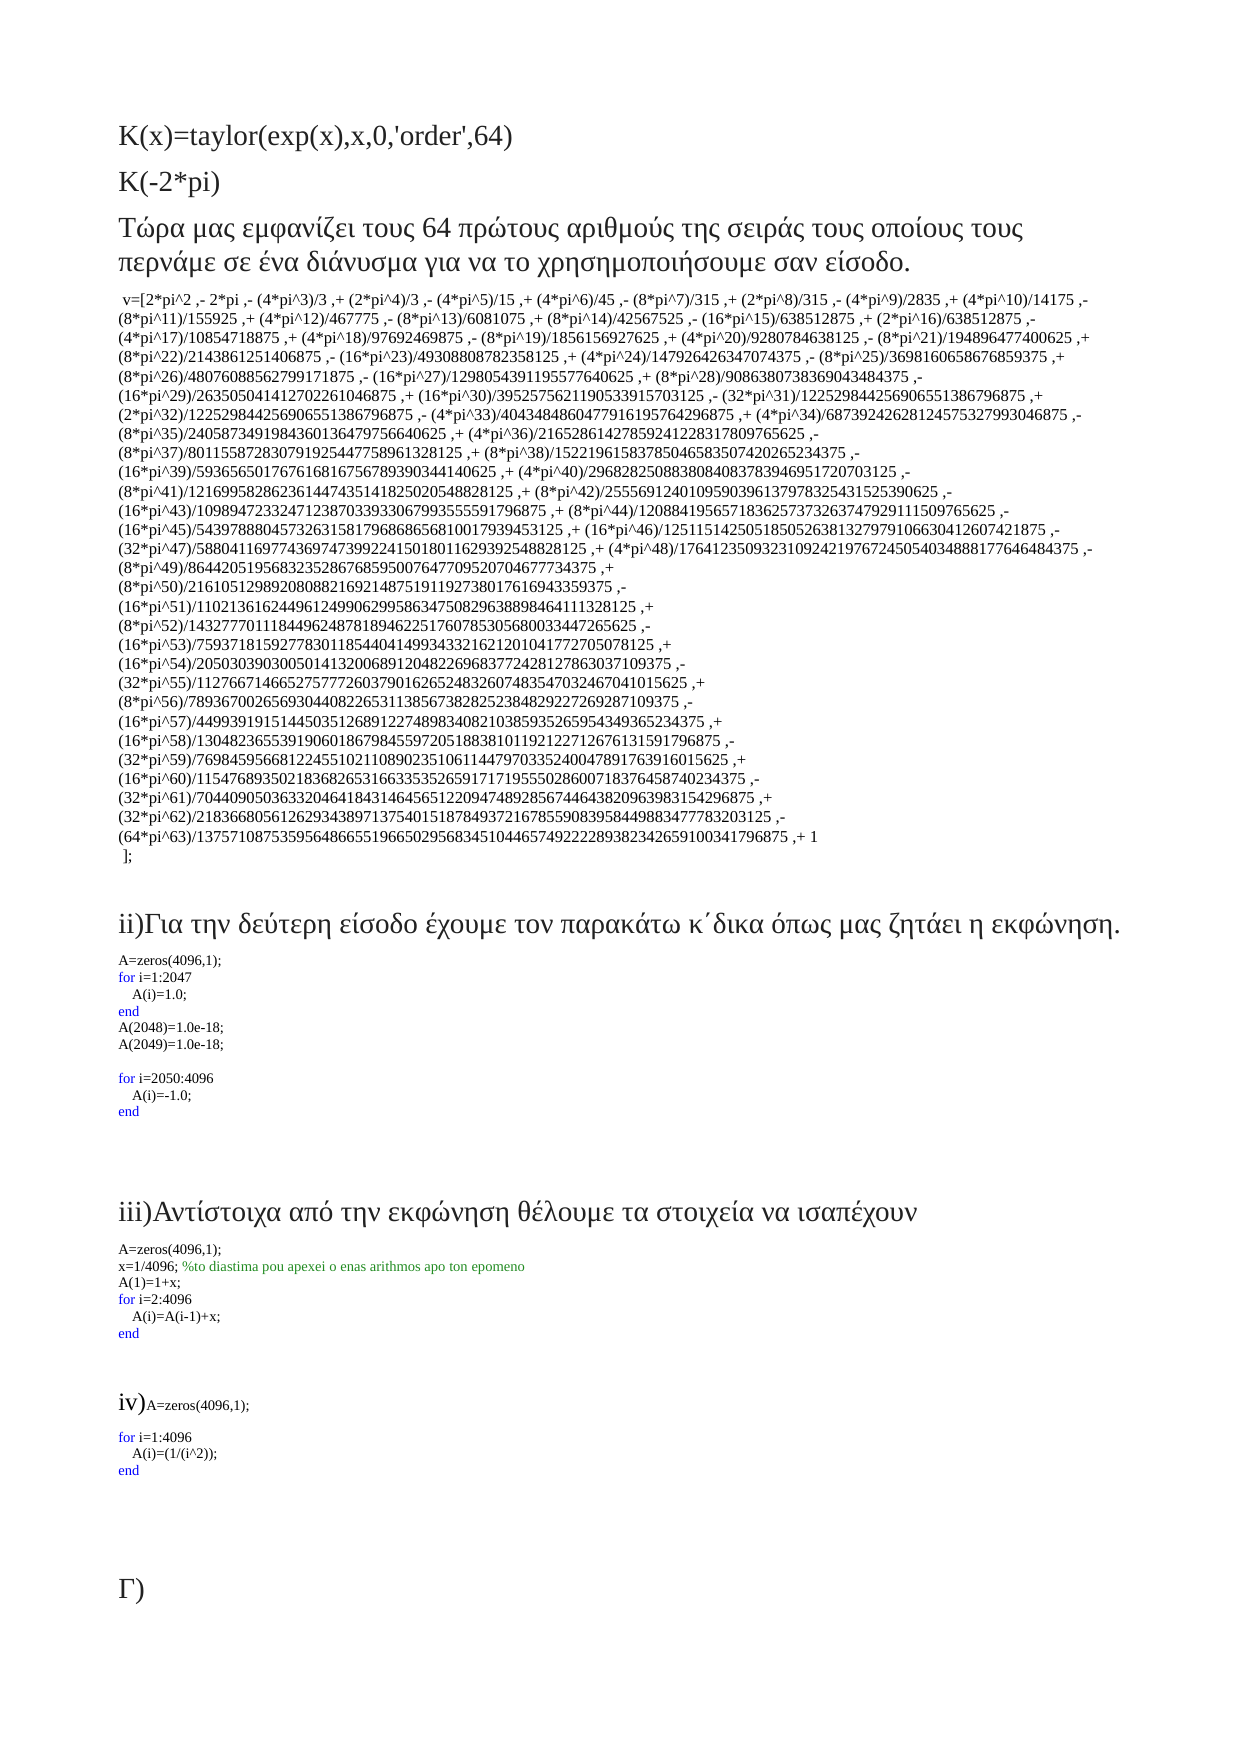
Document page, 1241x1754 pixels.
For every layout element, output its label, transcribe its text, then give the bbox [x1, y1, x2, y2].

text iv)A=zeros(4096,1); [118, 1387, 1122, 1416]
text for i=2:4096 [118, 1291, 1122, 1308]
text ii)Για την δεύτερη είσοδο έχουμε τον παρακάτω κ΄δικα όπως μας ζητάει η εκφώνηση. [118, 906, 1122, 939]
text for i=1:2047 [118, 969, 1122, 986]
text v=[2*pi^2 ,- 2*pi ,- (4*pi^3)/3 ,+ (2*pi^4)/3 ,- (4*pi^5)/15 ,+ (4*pi^6)/45 ,- (8*pi^7)/315 ,+ (2*pi^8)/315 ,- (4*pi^9)/2835 ,+ (4*pi^10)/14175 ,- (8*pi^11)/155925 ,+ (4*pi^12)/467775 ,- (8*pi^13)/6081075 ,+ (8*pi^14)/42567525 ,- (16*pi^15)/638512875 ,+ (2*pi^16)/638512875 ,- (4*pi^17)/10854718875 ,+ (4*pi^18)/97692469875 ,- (8*pi^19)/1856156927625 ,+ (4*pi^20)/9280784638125 ,- (8*pi^21)/194896477400625 ,+ (8*pi^22)/2143861251406875 ,- (16*pi^23)/49308808782358125 ,+ (4*pi^24)/147926426347074375 ,- (8*pi^25)/3698160658676859375 ,+ (8*pi^26)/48076088562799171875 ,- (16*pi^27)/1298054391195577640625 ,+ (8*pi^28)/9086380738369043484375 ,- (16*pi^29)/263505041412702261046875 ,+ (16*pi^30)/3952575621190533915703125 ,- (32*pi^31)/122529844256906551386796875 ,+ (2*pi^32)/122529844256906551386796875 ,- (4*pi^33)/4043484860477916195764296875 ,+ (4*pi^34)/68739242628124575327993046875 ,- (8*pi^35)/2405873491984360136479756640625 ,+ (4*pi^36)/21652861427859241228317809765625 ,- (8*pi^37)/801155872830791925447758961328125 ,+ (8*pi^38)/15221961583785046583507420265234375 ,- (16*pi^39)/593656501767616816756789390344140625 ,+ (4*pi^40)/2968282508838084083783946951720703125 ,- (8*pi^41)/121699582862361447435141825020548828125 ,+ (8*pi^42)/2555691240109590396137978325431525390625 ,- (16*pi^43)/109894723324712387033933067993555591796875 ,+ (8*pi^44)/1208841956571836257373263747929111509765625 ,- (16*pi^45)/54397888045732631581796868656810017939453125 ,+ (16*pi^46)/1251151425051850526381327979106630412607421875 ,- (32*pi^47)/58804116977436974739922415018011629392548828125 ,+ (4*pi^48)/176412350932310924219767245054034888177646484375 ,- (8*pi^49)/8644205195683235286768595007647709520704677734375 ,+ (8*pi^50)/216105129892080882169214875191192738017616943359375 ,- (16*pi^51)/11021361624496124990629958634750829638898464111328125 ,+ (8*pi^52)/143277701118449624878189462251760785305680033447265625 ,- (16*pi^53)/7593718159277830118544041499343321621201041772705078125 ,+ (16*pi^54)/205030390300501413200689120482269683772428127863037109375 ,- (32*pi^55)/11276671466527577726037901626524832607483547032467041015625 ,+ (8*pi^56)/78936700265693044082265311385673828252384829227269287109375 ,- (16*pi^57)/4499391915144503512689122748983408210385935265954349365234375 ,+ (16*pi^58)/130482365539190601867984559720518838101192122712676131591796875 ,- (32*pi^59)/7698459566812245510211089023510611447970335240047891763916015625 ,+ (16*pi^60)/115476893502183682653166335352659171719555028600718376458740234375 ,- (32*pi^61)/7044090503633204641843146456512209474892856744643820963983154296875 ,+ (32*pi^62)/218366805612629343897137540151878493721678559083958449883477783203125 ,- (64*pi^63)/13757108753595648665519665029568345104465749222289382342659100341796875 ,+ 1 [118, 290, 1122, 846]
text x=1/4096; %to diastima pou apexei o enas arithmos apo ton epomeno [118, 1257, 1122, 1274]
text K(x)=taylor(exp(x),x,0,'order',64) [118, 118, 1122, 152]
text iii)Αντίστοιχα από την εκφώνηση θέλουμε τα στοιχεία να ισαπέχουν [118, 1194, 1122, 1228]
text K(-2*pi) [118, 164, 1122, 198]
text end [118, 1324, 1122, 1341]
text A(i)=-1.0; [118, 1086, 1122, 1103]
text A=zeros(4096,1); [118, 1241, 1122, 1257]
text Τώρα μας εμφανίζει τους 64 πρώτους αριθμούς της σειράς τους οποίους τους περνάμε σε ένα διάνυσμα για να το χρησημοποιήσουμε σαν είσοδο. [118, 210, 1122, 277]
text end [118, 1002, 1122, 1019]
text end [118, 1103, 1122, 1120]
text A(i)=1.0; [118, 986, 1122, 1002]
text A(2049)=1.0e-18; [118, 1036, 1122, 1053]
text A=zeros(4096,1); [118, 952, 1122, 969]
text A(2048)=1.0e-18; [118, 1019, 1122, 1036]
text A(1)=1+x; [118, 1274, 1122, 1291]
text for i=1:4096 [118, 1428, 1122, 1445]
text ]; [118, 846, 1122, 865]
text Γ) [118, 1571, 1122, 1604]
text end [118, 1462, 1122, 1479]
text for i=2050:4096 [118, 1069, 1122, 1086]
text A(i)=(1/(i^2)); [118, 1445, 1122, 1462]
text A(i)=A(i-1)+x; [118, 1308, 1122, 1324]
